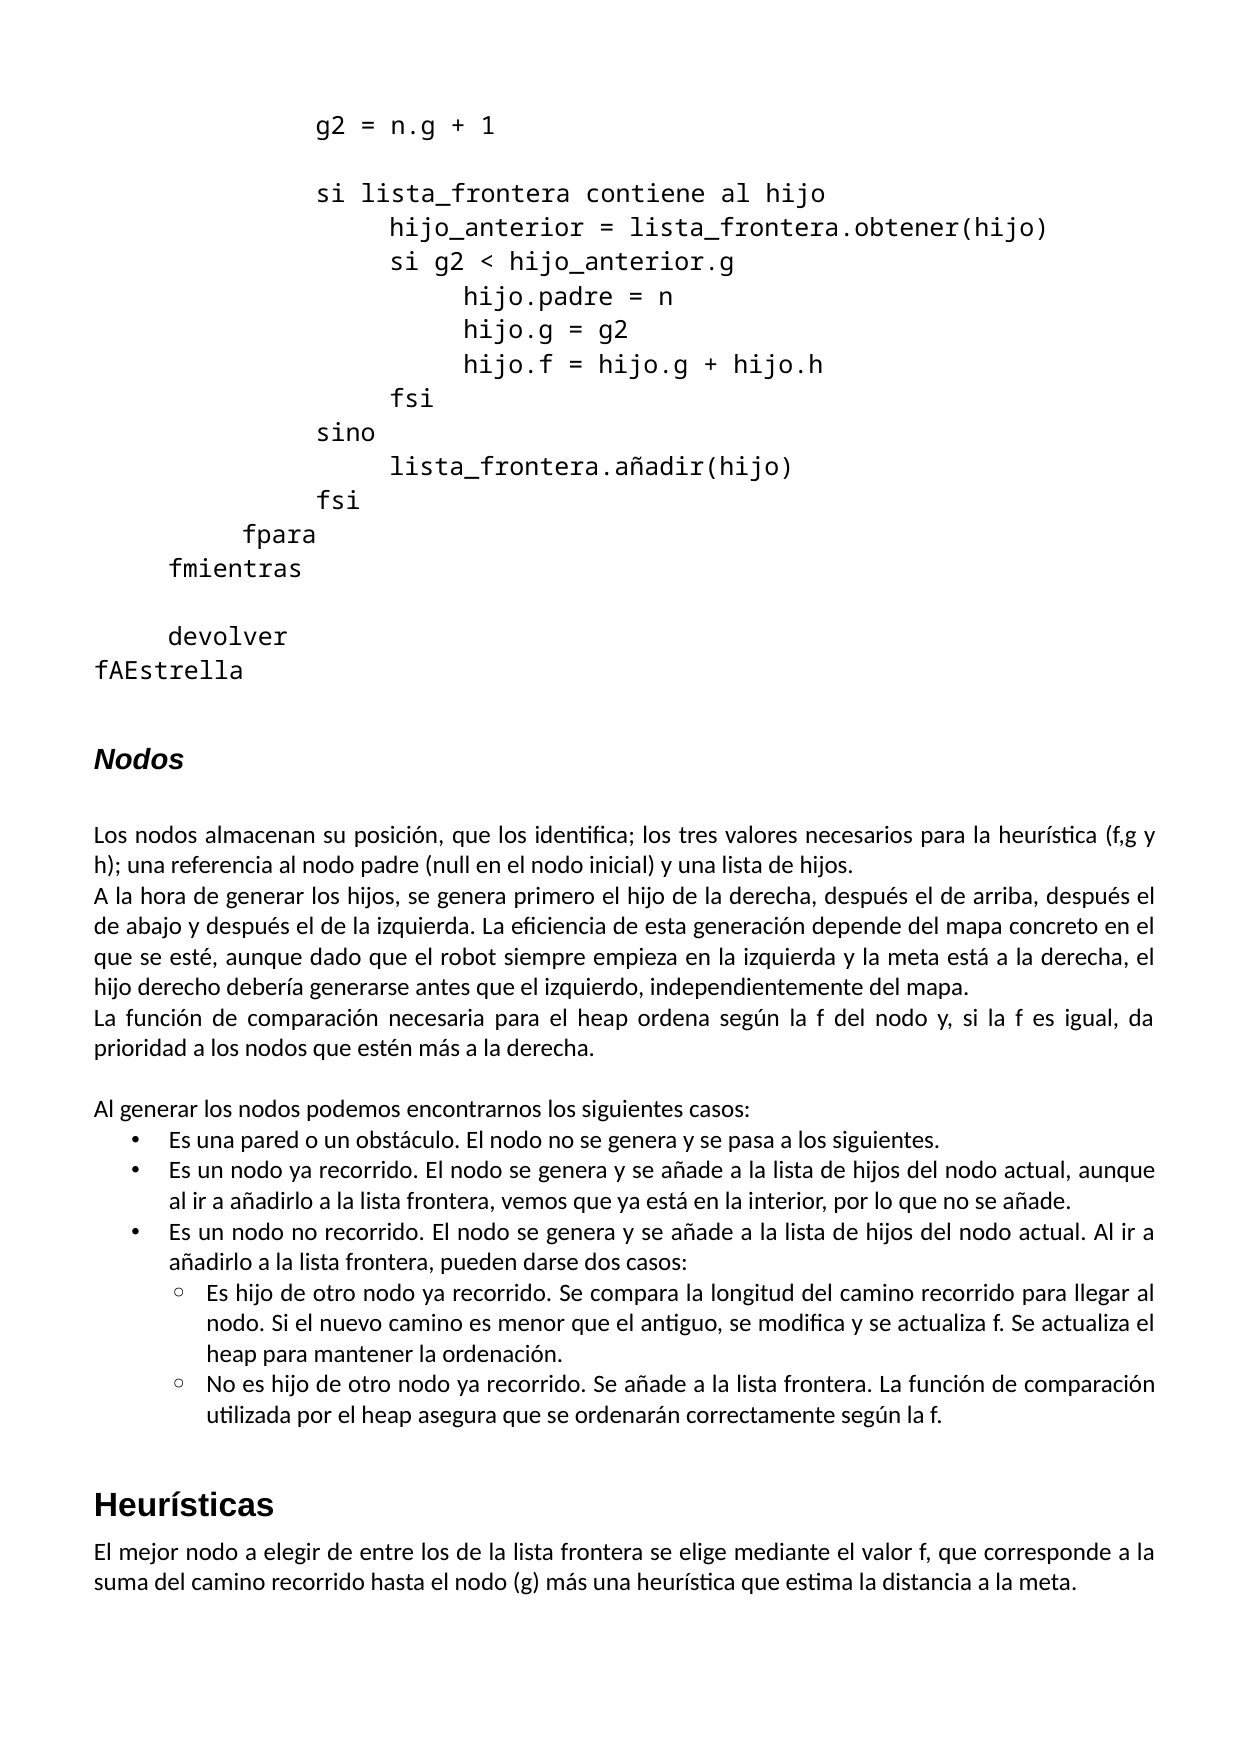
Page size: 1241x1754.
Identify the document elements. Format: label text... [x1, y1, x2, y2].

list Es hijo de otro nodo ya recorrido. Se compara la longitud del camino recorrido para llegar al nodo. Si el nuevo camino es menor que el antiguo, se modifica y se actualiza f. Se actualiza el heap para mantener la ordenación. [169, 1277, 1157, 1368]
text hijo.f = hijo.g + hijo.h [168, 346, 1157, 380]
text El mejor nodo a elegir de entre los de la lista frontera se elige mediante el valor f, que corresponde a la suma del camino recorrido hasta el nodo (g) más una heurística que estima la distancia a la meta. [94, 1536, 1157, 1597]
list No es hijo de otro nodo ya recorrido. Se añade a la lista frontera. La función de comparación utilizada por el heap asegura que se ordenarán correctamente según la f. [169, 1368, 1157, 1429]
text Al generar los nodos podemos encontrarnos los siguientes casos: [94, 1094, 1157, 1124]
text sino [168, 414, 1157, 448]
text fpara [168, 517, 1157, 551]
subtitle Heurísticas [94, 1485, 1157, 1523]
text hijo_anterior = lista_frontera.obtener(hijo) [168, 210, 1157, 244]
text lista_frontera.añadir(hijo) [168, 448, 1157, 482]
text La función de comparación necesaria para el heap ordena según la f del nodo y, si la f es igual, da prioridad a los nodos que estén más a la derecha. [94, 1002, 1157, 1063]
text fmientras [168, 551, 1157, 585]
text A la hora de generar los hijos, se genera primero el hijo de la derecha, después el de arriba, después el de abajo y después el de la izquierda. La eficiencia de esta generación depende del mapa concreto en el que se esté, aunque dado que el robot siempre empieza en la izquierda y la meta está a la derecha, el hijo derecho debería generarse antes que el izquierdo, independientemente del mapa. [94, 880, 1157, 1002]
text devolver [168, 619, 1157, 653]
text g2 = n.g + 1 [168, 108, 1157, 142]
list Es un nodo no recorrido. El nodo se genera y se añade a la lista de hijos del nodo actual. Al ir a añadirlo a la lista frontera, pueden darse dos casos: [131, 1216, 1157, 1277]
text fsi [168, 482, 1157, 517]
text fsi [168, 380, 1157, 414]
text si g2 < hijo_anterior.g [168, 244, 1157, 278]
subtitle Nodos [94, 742, 1157, 776]
text fAEstrella [94, 653, 1157, 687]
text hijo.g = g2 [168, 312, 1157, 346]
text hijo.padre = n [168, 278, 1157, 312]
list Es una pared o un obstáculo. El nodo no se genera y se pasa a los siguientes. [131, 1124, 1157, 1155]
list Es un nodo ya recorrido. El nodo se genera y se añade a la lista de hijos del nodo actual, aunque al ir a añadirlo a la lista frontera, vemos que ya está en la interior, por lo que no se añade. [131, 1155, 1157, 1216]
text si lista_frontera contiene al hijo [168, 176, 1157, 210]
text Los nodos almacenan su posición, que los identifica; los tres valores necesarios para la heurística (f,g y h); una referencia al nodo padre (null en el nodo inicial) y una lista de hijos. [94, 819, 1157, 880]
